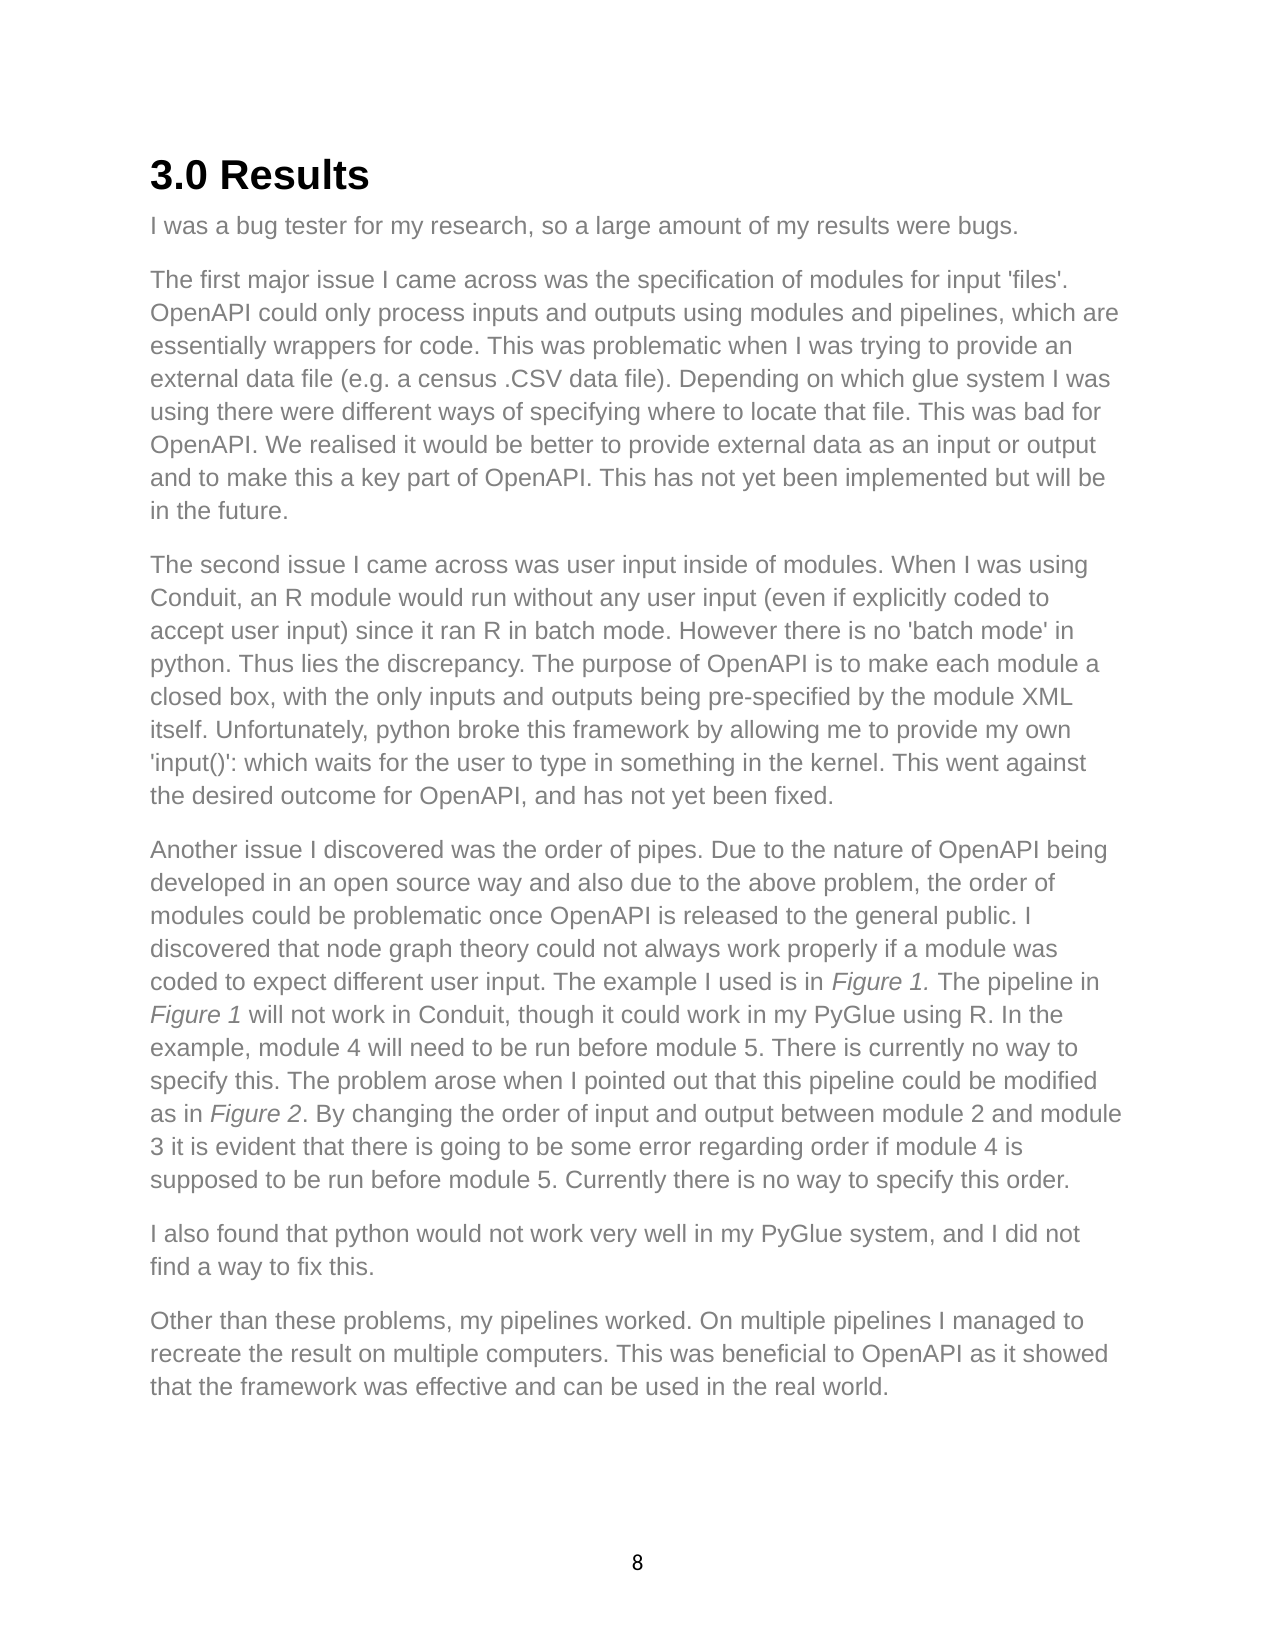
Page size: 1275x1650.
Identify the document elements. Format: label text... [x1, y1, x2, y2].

text I was a bug tester for my research, so a large amount of my results were bugs. [150, 211, 1125, 240]
text The first major issue I came across was the specification of modules for input 'files'. OpenAPI could only process inputs and outputs using modules and pipelines, which are essentially wrappers for code. This was problematic when I was trying to provide an external data file (e.g. a census .CSV data file). Depending on which glue system I was using there were different ways of specifying where to locate that file. This was bad for OpenAPI. We realised it would be better to provide external data as an input or output and to make this a key part of OpenAPI. This has not yet been implemented but will be in the future. [150, 265, 1125, 525]
text Other than these problems, my pipelines worked. On multiple pipelines I managed to recreate the result on multiple computers. This was beneficial to OpenAPI as it showed that the framework was effective and can be used in the real world. [150, 1306, 1125, 1401]
text I also found that python would not work very well in my PyGlue system, and I did not find a way to fix this. [150, 1219, 1125, 1281]
subtitle 3.0 Results [150, 150, 1125, 198]
text Another issue I discovered was the order of pipes. Due to the nature of OpenAPI being developed in an open source way and also due to the above problem, the order of modules could be problematic once OpenAPI is released to the general public. I discovered that node graph theory could not always work properly if a module was coded to expect different user input. The example I used is in Figure 1. The pipeline in Figure 1 will not work in Conduit, though it could work in my PyGlue using R. In the example, module 4 will need to be run before module 5. There is currently no way to specify this. The problem arose when I pointed out that this pipeline could be modified as in Figure 2. By changing the order of input and output between module 2 and module 3 it is evident that there is going to be some error regarding order if module 4 is supposed to be run before module 5. Currently there is no way to specify this order. [150, 835, 1125, 1194]
text The second issue I came across was user input inside of modules. When I was using Conduit, an R module would run without any user input (even if explicitly coded to accept user input) since it ran R in batch mode. However there is no 'batch mode' in python. Thus lies the discrepancy. The purpose of OpenAPI is to make each module a closed box, with the only inputs and outputs being pre-specified by the module XML itself. Unfortunately, python broke this framework by allowing me to provide my own 'input()': which waits for the user to type in something in the kernel. This went against the desired outcome for OpenAPI, and has not yet been fixed. [150, 550, 1125, 810]
